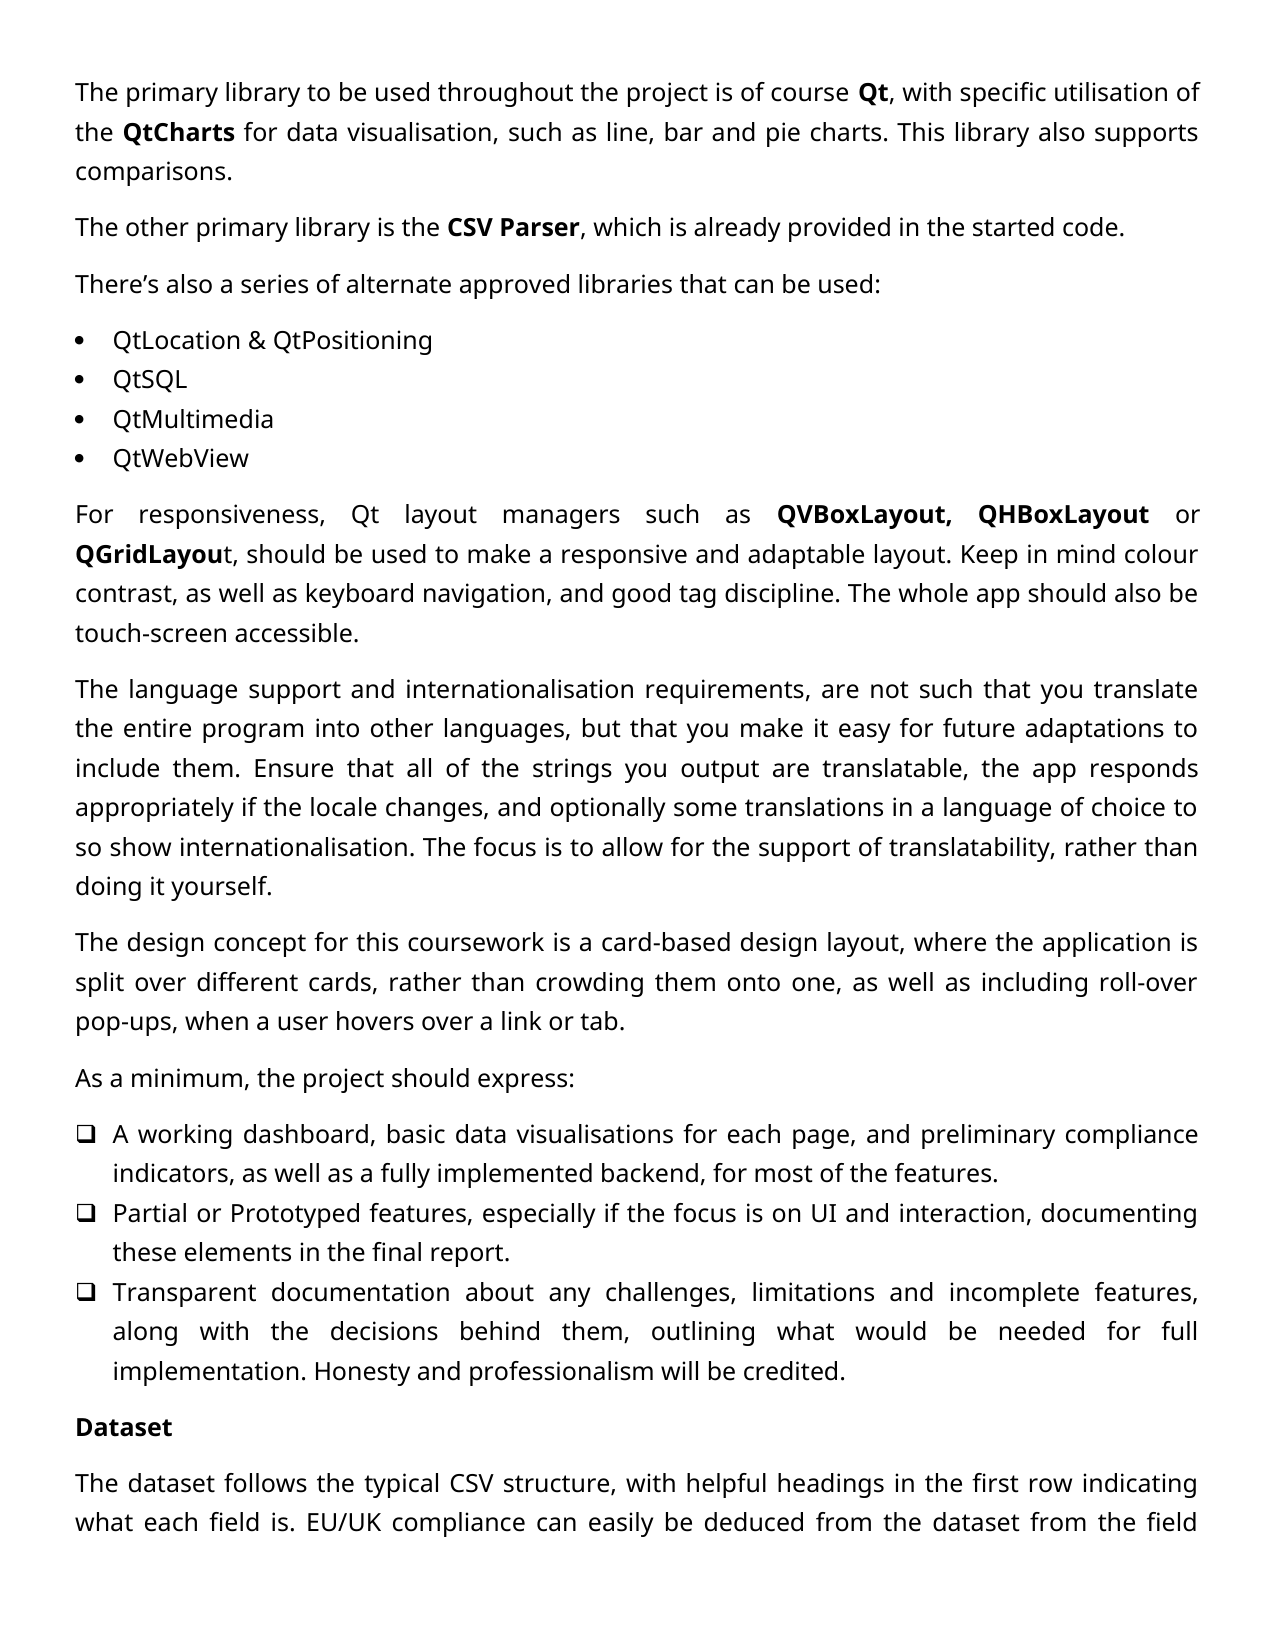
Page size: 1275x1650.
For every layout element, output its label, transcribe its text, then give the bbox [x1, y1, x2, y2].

list QtMultimedia [75, 401, 1200, 435]
list Partial or Prototyped features, especially if the focus is on UI and interaction, documenting these elements in the final report. [75, 1195, 1200, 1269]
text The design concept for this coursework is a card-based design layout, where the application is split over different cards, rather than crowding them onto one, as well as including roll-over pop-ups, when a user hovers over a link or tab. [75, 925, 1200, 1038]
text Dataset [75, 1409, 1200, 1443]
text The other primary library is the CSV Parser, which is already provided in the started code. [75, 210, 1200, 244]
text The language support and internationalisation requirements, are not such that you translate the entire program into other languages, but that you make it easy for future adaptations to include them. Ensure that all of the strings you output are translatable, the app responds appropriately if the locale changes, and optionally some translations in a language of choice to so show internationalisation. The focus is to allow for the support of translatability, rather than doing it yourself. [75, 672, 1200, 903]
text The dataset follows the typical CSV structure, with helpful headings in the first row indicating what each field is. EU/UK compliance can easily be deduced from the dataset from the field [75, 1466, 1200, 1539]
list Transparent documentation about any challenges, limitations and incomplete features, along with the decisions behind them, outlining what would be needed for full implementation. Honesty and professionalism will be credited. [75, 1274, 1200, 1387]
text The primary library to be used throughout the project is of course Qt, with specific utilisation of the QtCharts for data visualisation, such as line, bar and pie charts. This library also supports comparisons. [75, 75, 1200, 188]
text For responsiveness, Qt layout managers such as QVBoxLayout, QHBoxLayout or QGridLayout, should be used to make a responsive and adaptable layout. Keep in mind colour contrast, as well as keyboard navigation, and good tag discipline. The whole app should also be touch-screen accessible. [75, 497, 1200, 649]
text There’s also a series of alternate approved libraries that can be used: [75, 266, 1200, 300]
list QtLocation & QtPositioning [75, 322, 1200, 356]
list QtWebView [75, 441, 1200, 475]
list QtSQL [75, 362, 1200, 396]
list A working dashboard, basic data visualisations for each page, and preliminary compliance indicators, as well as a fully implemented backend, for most of the features. [75, 1116, 1200, 1190]
text As a minimum, the project should express: [75, 1060, 1200, 1094]
